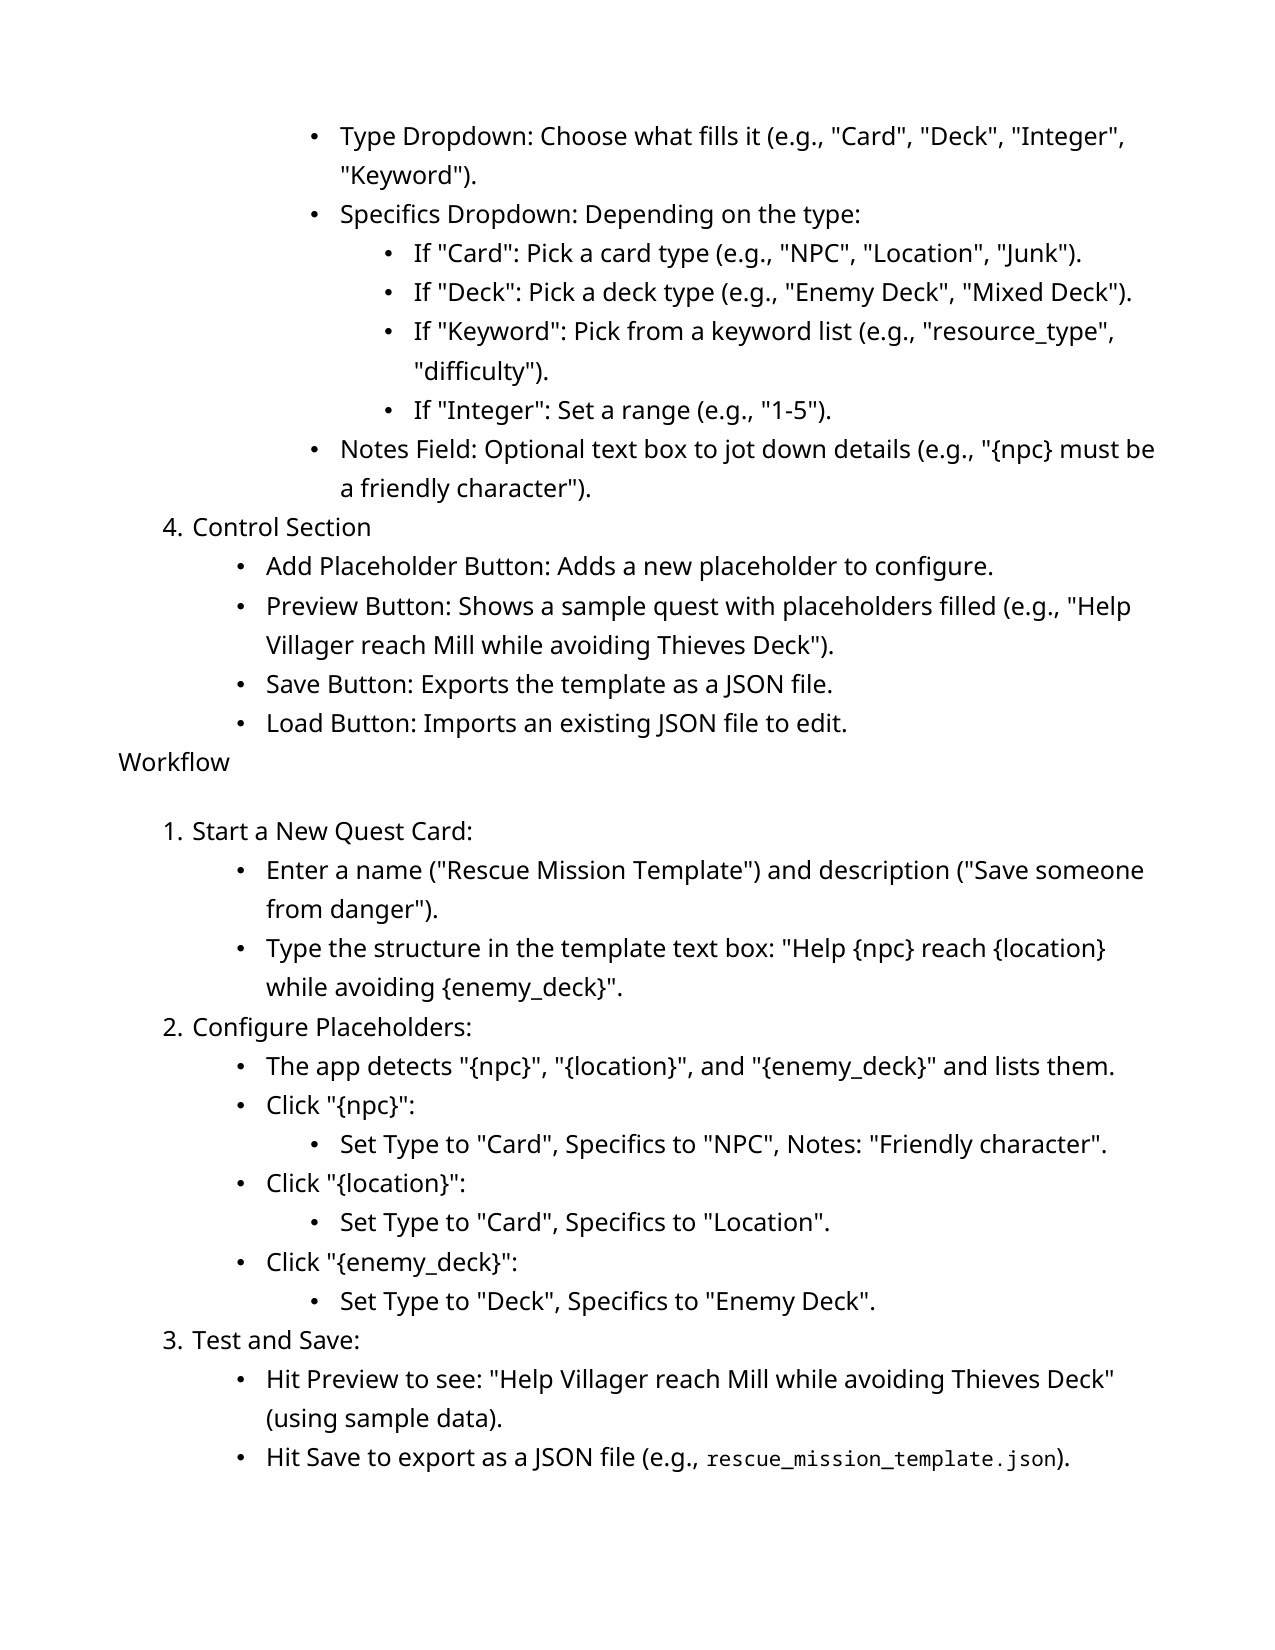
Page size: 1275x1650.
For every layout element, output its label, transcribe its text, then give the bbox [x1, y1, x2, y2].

list Set Type to "Card", Specifics to "NPC", Notes: "Friendly character". [310, 1127, 1157, 1161]
list Save Button: Exports the template as a JSON file. [236, 666, 1157, 701]
list Type the structure in the template text box: "Help {npc} reach {location} while avoiding {enemy_deck}". [236, 931, 1157, 1004]
list Enter a name ("Rescue Mission Template") and description ("Save someone from danger"). [236, 853, 1157, 926]
list Set Type to "Deck", Specifics to "Enemy Deck". [310, 1283, 1157, 1317]
list Click "{location}": [236, 1166, 1157, 1200]
list The app detects "{npc}", "{location}", and "{enemy_deck}" and lists them. [236, 1048, 1157, 1082]
list Set Type to "Card", Specifics to "Location". [310, 1205, 1157, 1239]
list Specifics Dropdown: Depending on the type: [310, 196, 1157, 231]
list Configure Placeholders: [162, 1009, 1157, 1043]
list If "Integer": Set a range (e.g., "1-5"). [384, 392, 1157, 426]
text Workflow [118, 745, 1157, 779]
list Hit Preview to see: "Help Villager reach Mill while avoiding Thieves Deck" (using sample data). [236, 1362, 1157, 1435]
list Type Dropdown: Choose what fills it (e.g., "Card", "Deck", "Integer", "Keyword"). [310, 118, 1157, 191]
list Click "{enemy_deck}": [236, 1244, 1157, 1278]
list Preview Button: Shows a sample quest with placeholders filled (e.g., "Help Villager reach Mill while avoiding Thieves Deck"). [236, 588, 1157, 661]
list If "Card": Pick a card type (e.g., "NPC", "Location", "Junk"). [384, 236, 1157, 270]
list Click "{npc}": [236, 1088, 1157, 1122]
list If "Keyword": Pick from a keyword list (e.g., "resource_type", "difficulty"). [384, 314, 1157, 387]
list Start a New Quest Card: [162, 813, 1157, 847]
list Control Section [162, 510, 1157, 544]
list Load Button: Imports an existing JSON file to edit. [236, 706, 1157, 740]
list Test and Save: [162, 1323, 1157, 1357]
list Add Placeholder Button: Adds a new placeholder to configure. [236, 549, 1157, 583]
list Hit Save to export as a JSON file (e.g., rescue_mission_template.json). [236, 1440, 1157, 1507]
list Notes Field: Optional text box to jot down details (e.g., "{npc} must be a friendly character"). [310, 431, 1157, 505]
list If "Deck": Pick a deck type (e.g., "Enemy Deck", "Mixed Deck"). [384, 275, 1157, 309]
